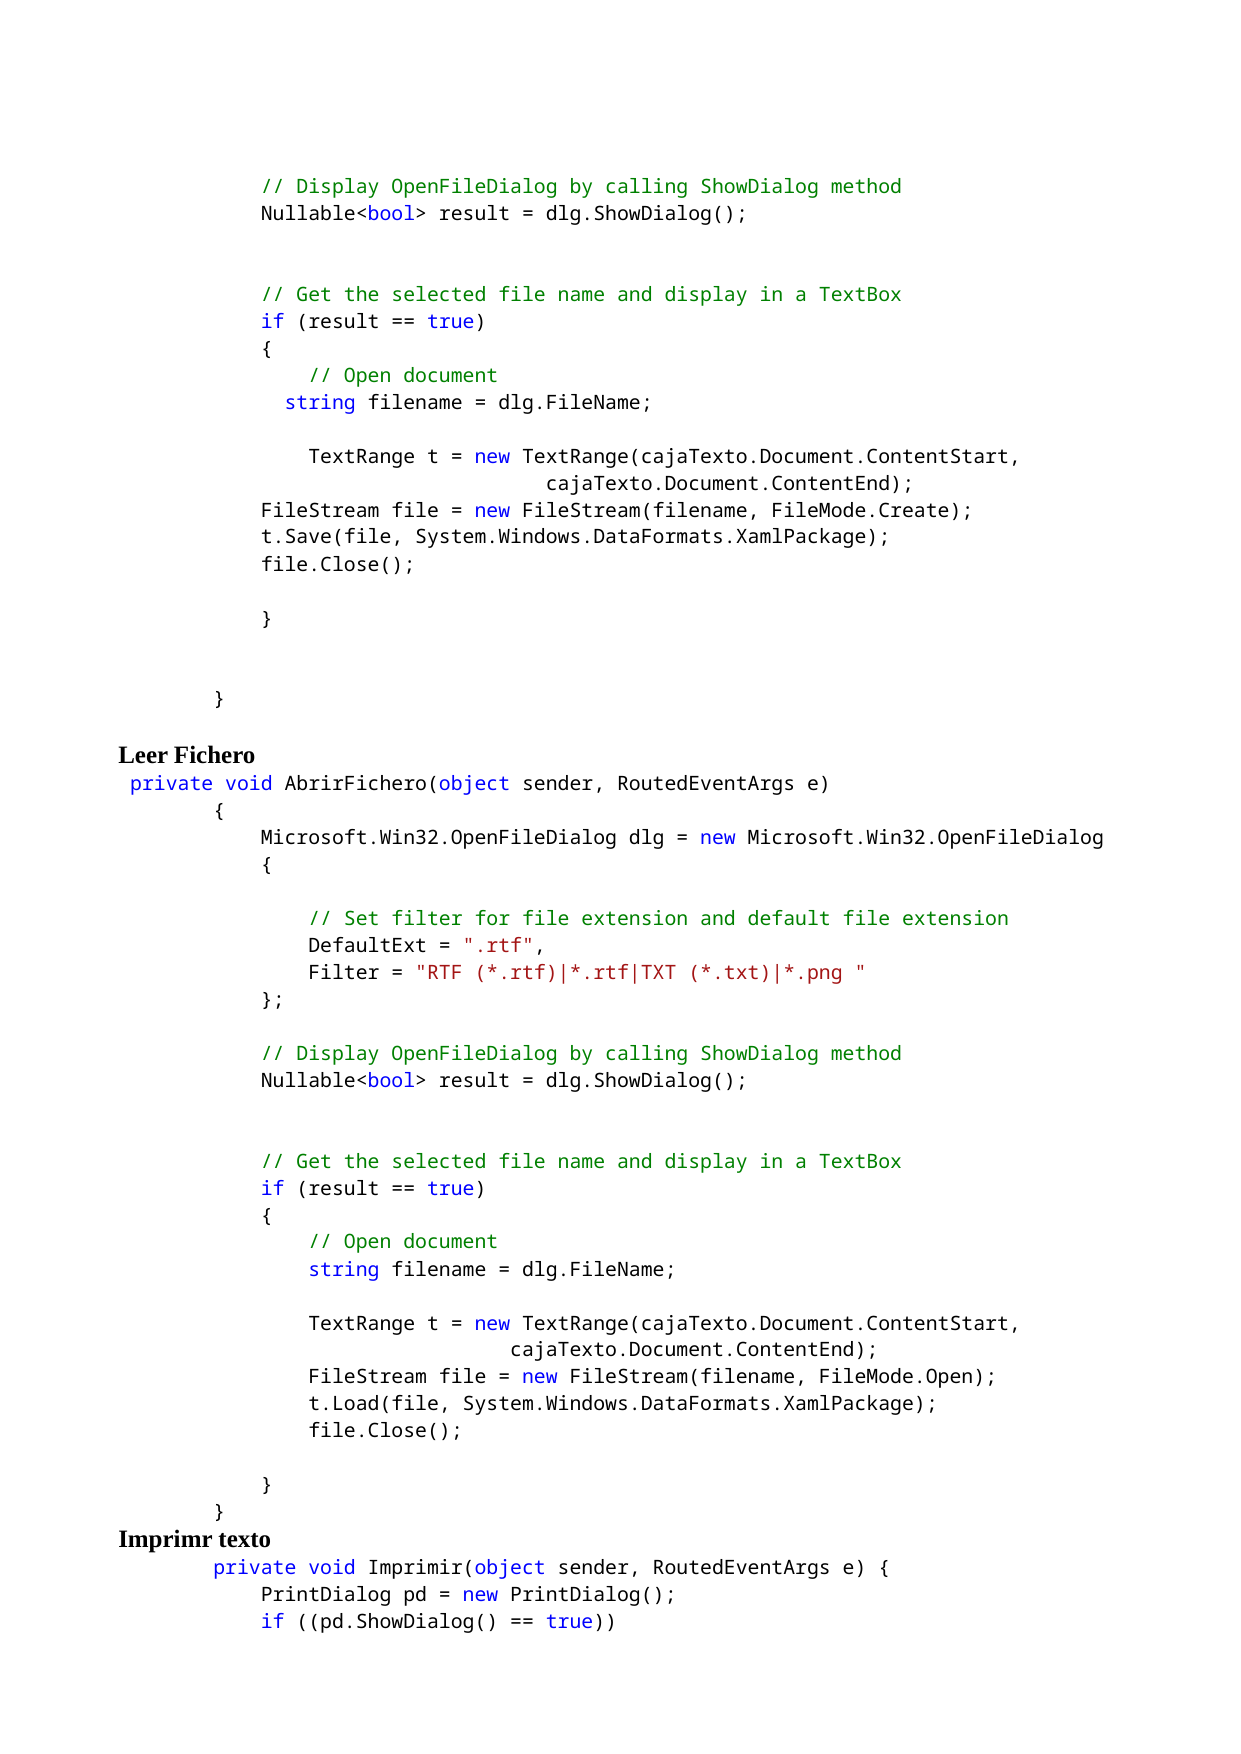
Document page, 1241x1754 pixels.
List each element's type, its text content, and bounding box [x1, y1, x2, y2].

text t.Load(file, System.Windows.DataFormats.XamlPackage); [118, 1390, 1122, 1417]
text TextRange t = new TextRange(cajaTexto.Document.ContentStart, [118, 1309, 1122, 1336]
text if ((pd.ShowDialog() == true)) [118, 1607, 1122, 1634]
text }; [118, 985, 1122, 1012]
text Nullable<bool> result = dlg.ShowDialog(); [118, 199, 1122, 226]
text cajaTexto.Document.ContentEnd); [118, 469, 1122, 496]
text // Set filter for file extension and default file extension [118, 904, 1122, 931]
text Leer Fichero [118, 740, 1122, 769]
text } [118, 1471, 1122, 1498]
text FileStream file = new FileStream(filename, FileMode.Create); [118, 496, 1122, 523]
text Imprimr texto [118, 1524, 1122, 1553]
text } [118, 604, 1122, 631]
text Filter = "RTF (*.rtf)|*.rtf|TXT (*.txt)|*.png " [118, 958, 1122, 985]
text // Open document [118, 361, 1122, 388]
text private void AbrirFichero(object sender, RoutedEventArgs e) [118, 769, 1122, 796]
text file.Close(); [118, 1417, 1122, 1444]
text string filename = dlg.FileName; [118, 1255, 1122, 1282]
text // Get the selected file name and display in a TextBox [118, 1147, 1122, 1174]
text Nullable<bool> result = dlg.ShowDialog(); [118, 1066, 1122, 1093]
text // Get the selected file name and display in a TextBox [118, 280, 1122, 307]
text file.Close(); [118, 550, 1122, 577]
text if (result == true) [118, 307, 1122, 334]
text cajaTexto.Document.ContentEnd); [118, 1336, 1122, 1363]
text t.Save(file, System.Windows.DataFormats.XamlPackage); [118, 523, 1122, 550]
text // Display OpenFileDialog by calling ShowDialog method [118, 1039, 1122, 1066]
text string filename = dlg.FileName; [118, 388, 1122, 415]
text { [118, 334, 1122, 361]
text Microsoft.Win32.OpenFileDialog dlg = new Microsoft.Win32.OpenFileDialog [118, 823, 1122, 850]
text } [118, 1498, 1122, 1524]
text } [118, 685, 1122, 712]
text FileStream file = new FileStream(filename, FileMode.Open); [118, 1363, 1122, 1390]
text // Open document [118, 1228, 1122, 1255]
text private void Imprimir(object sender, RoutedEventArgs e) { [118, 1553, 1122, 1580]
text if (result == true) [118, 1174, 1122, 1201]
text // Display OpenFileDialog by calling ShowDialog method [118, 172, 1122, 199]
text { [118, 850, 1122, 877]
text TextRange t = new TextRange(cajaTexto.Document.ContentStart, [118, 442, 1122, 469]
text { [118, 796, 1122, 823]
text { [118, 1201, 1122, 1228]
text DefaultExt = ".rtf", [118, 931, 1122, 958]
text PrintDialog pd = new PrintDialog(); [118, 1580, 1122, 1607]
